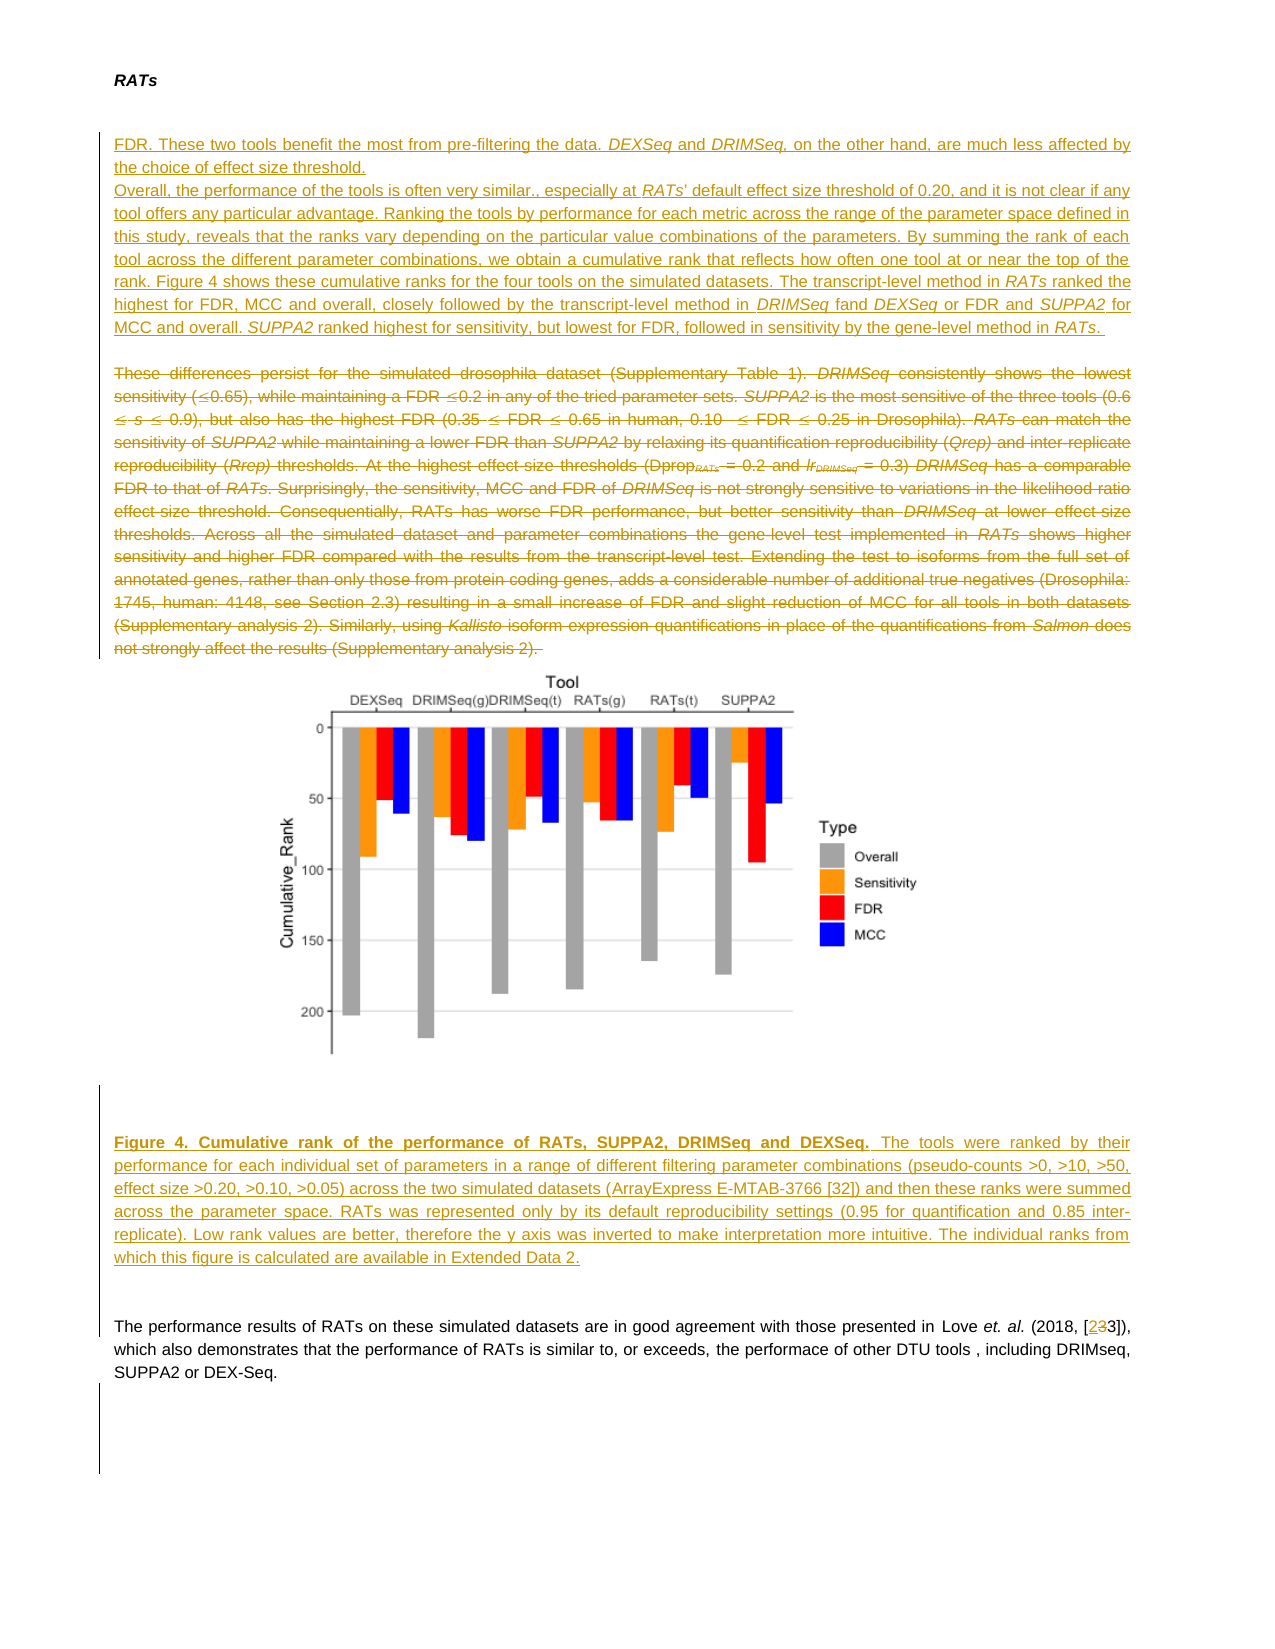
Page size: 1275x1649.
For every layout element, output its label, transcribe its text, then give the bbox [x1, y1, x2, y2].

text MCC and overall. SUPPA2 ranked highest for sensitivity, but lowest for FDR, followed in sensitivity by the gene-level method in RATs. [114, 313, 1131, 338]
text the choice of effect size threshold. [114, 152, 1131, 178]
text Figure 4. Cumulative rank of the performance of RATs, SUPPA2, DRIMSeq and DEXSeq. The tools were ranked by their performance for each individual set of parameters in a range of different filtering parameter combinations (pseudo-counts >0, >10, >50, [114, 1131, 1131, 1173]
text highest for FDR, MCC and overall, closely followed by the transcript-level method in DRIMSeq fand DEXSeq or FDR and SUPPA2 for [114, 290, 1131, 312]
text Overall, the performance of the tools is often very similar., especially at RATs’ default effect size threshold of 0.20, and it is not clear if any tool offers any particular advantage. Ranking the tools by performance for each metric across the range of the parameter space defined in this study, reveals that the ranks vary depending on the particular value combinations of the parameters. By summing the rank of each tool across the different parameter combinations, we obtain a cumulative rank that reflects how often one tool at or near the top of the rank. Figure 4 shows these cumulative ranks for the four tools on the simulated datasets. The transcript-level method in RATs ranked the [114, 178, 1131, 289]
text effect size >0.20, >0.10, >0.05) across the two simulated datasets (ArrayExpress E-MTAB-3766 [32]) and then these ranks were summed across the parameter space. RATs was represented only by its default reproducibility settings (0.95 for quantification and 0.85 inter- [114, 1174, 1131, 1219]
text FDR. These two tools benefit the most from pre-filtering the data. DEXSeq and DRIMSeq, on the other hand, are much less affected by [114, 132, 1131, 151]
text The performance results of RATs on these simulated datasets are in good agreement with those presented in Love et. al. (2018, [23]), which also demonstrates that the performance of RATs is similar to, or exceeds, the performace of other DTU tools , including DRIMseq, SUPPA2 or DEX-Seq. [114, 1314, 1131, 1383]
picture [272, 663, 934, 1062]
text replicate). Low rank values are better, therefore the y axis was inverted to make interpretation more intuitive. The individual ranks from which this figure is calculated are available in Extended Data 2. [114, 1220, 1131, 1268]
